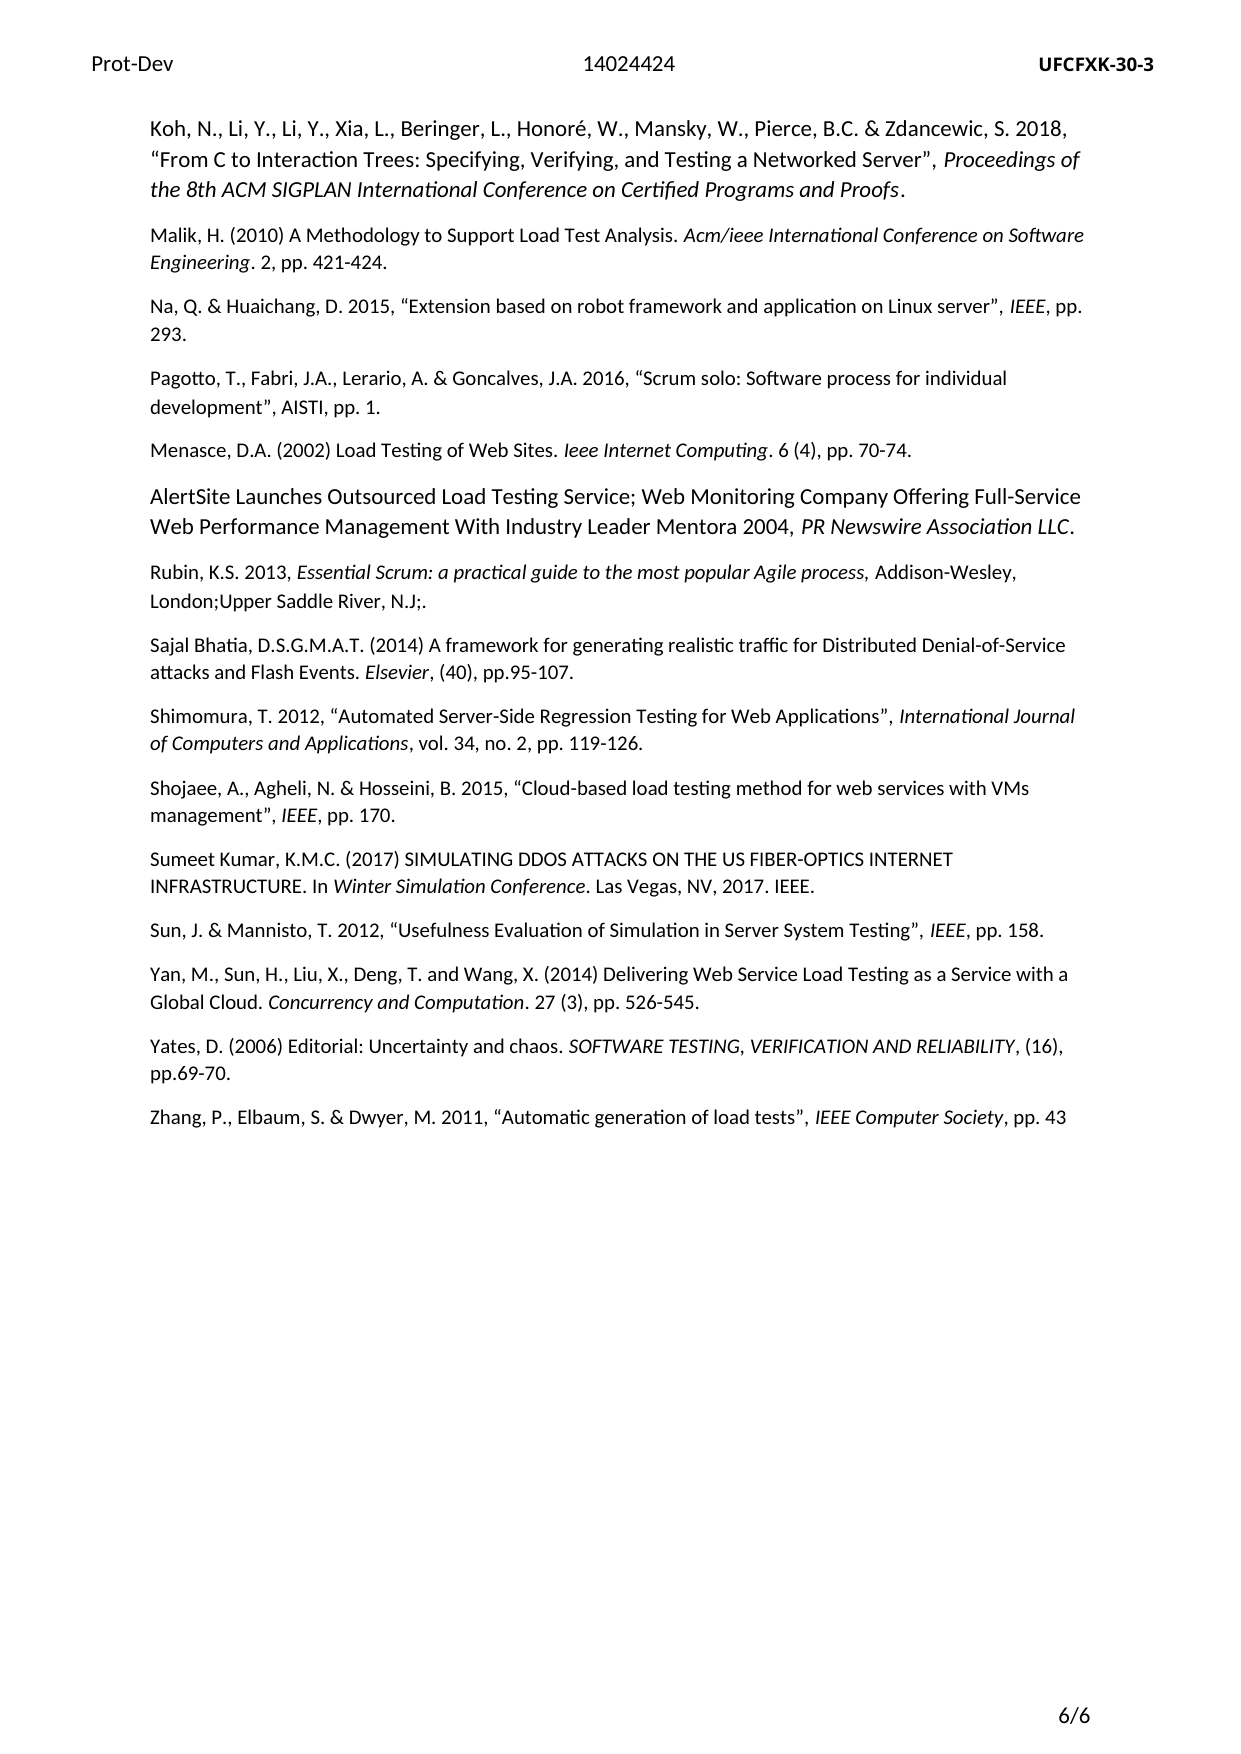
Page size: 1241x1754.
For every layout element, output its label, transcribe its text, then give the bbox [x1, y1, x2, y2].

text Koh, N., Li, Y., Li, Y., Xia, L., Beringer, L., Honoré, W., Mansky, W., Pierce, B.C. & Zdancewic, S. 2018, “From C to Interaction Trees: Specifying, Verifying, and Testing a Networked Server”, Proceedings of the 8th ACM SIGPLAN International Conference on Certified Programs and Proofs. [150, 114, 1090, 203]
text Sun, J. & Mannisto, T. 2012, “Usefulness Evaluation of Simulation in Server System Testing”, IEEE, pp. 158. [150, 918, 1090, 943]
text Yates, D. (2006) Editorial: Uncertainty and chaos. SOFTWARE TESTING, VERIFICATION AND RELIABILITY, (16), pp.69-70. [150, 1033, 1090, 1086]
text Na, Q. & Huaichang, D. 2015, “Extension based on robot framework and application on Linux server”, IEEE, pp. 293. [150, 293, 1090, 346]
text Rubin, K.S. 2013, Essential Scrum: a practical guide to the most popular Agile process, Addison-Wesley, London;Upper Saddle River, N.J;. [150, 559, 1090, 613]
text Shojaee, A., Agheli, N. & Hosseini, B. 2015, “Cloud-based load testing method for web services with VMs management”, IEEE, pp. 170. [150, 775, 1090, 827]
text Menasce, D.A. (2002) Load Testing of Web Sites. Ieee Internet Computing. 6 (4), pp. 70-74. [150, 438, 1090, 463]
text AlertSite Launches Outsourced Load Testing Service; Web Monitoring Company Offering Full-Service Web Performance Management With Industry Leader Mentora 2004, PR Newswire Association LLC. [150, 482, 1090, 540]
text Zhang, P., Elbaum, S. & Dwyer, M. 2011, “Automatic generation of load tests”, IEEE Computer Society, pp. 43 [150, 1104, 1090, 1130]
text Sumeet Kumar, K.M.C. (2017) SIMULATING DDOS ATTACKS ON THE US FIBER-OPTICS INTERNET INFRASTRUCTURE. In Winter Simulation Conference. Las Vegas, NV, 2017. IEEE. [150, 846, 1090, 899]
text Shimomura, T. 2012, “Automated Server-Side Regression Testing for Web Applications”, International Journal of Computers and Applications, vol. 34, no. 2, pp. 119-126. [150, 703, 1090, 756]
text Malik, H. (2010) A Methodology to Support Load Test Analysis. Acm/ieee International Conference on Software Engineering. 2, pp. 421-424. [150, 222, 1090, 275]
text Yan, M., Sun, H., Liu, X., Deng, T. and Wang, X. (2014) Delivering Web Service Load Testing as a Service with a Global Cloud. Concurrency and Computation. 27 (3), pp. 526-545. [150, 962, 1090, 1014]
text Pagotto, T., Fabri, J.A., Lerario, A. & Goncalves, J.A. 2016, “Scrum solo: Software process for individual development”, AISTI, pp. 1. [150, 365, 1090, 419]
text Sajal Bhatia, D.S.G.M.A.T. (2014) A framework for generating realistic traffic for Distributed Denial-of-Service attacks and Flash Events. Elsevier, (40), pp.95-107. [150, 632, 1090, 684]
